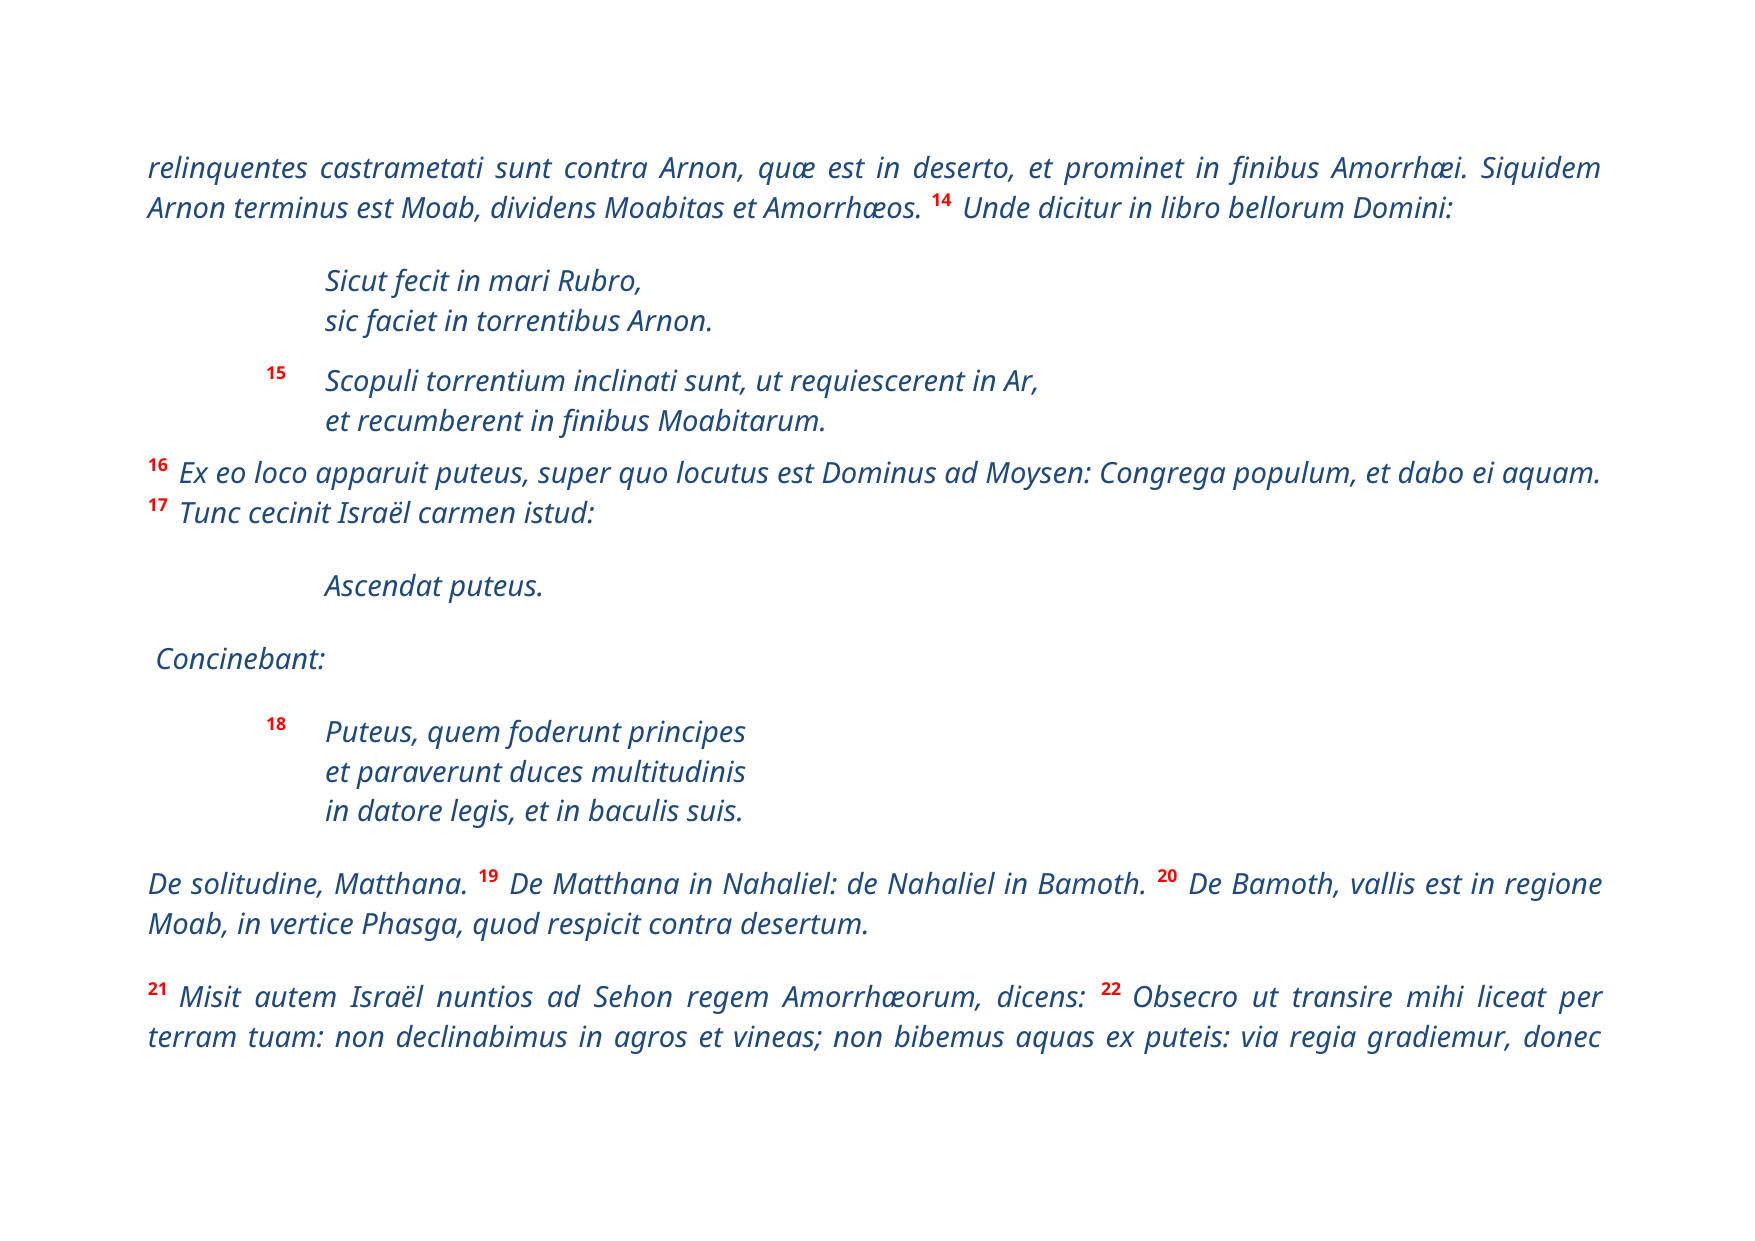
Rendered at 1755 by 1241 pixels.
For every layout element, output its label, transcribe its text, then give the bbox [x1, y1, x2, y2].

text 21 Misit autem Israël nuntios ad Sehon regem Amorrhæorum, dicens: 22 Obsecro ut transire mihi liceat per terram tuam: non declinabimus in agros et vineas; non bibemus aquas ex puteis: via regia gradiemur, donec [148, 976, 1606, 1056]
text 16 Ex eo loco apparuit puteus, super quo locutus est Dominus ad Moysen: Congrega populum, et dabo ei aquam. 17 Tunc cecinit Israël carmen istud: [148, 452, 1606, 532]
text 18 Puteus, quem foderunt principes et paraverunt duces multitudinis in datore legis, et in baculis suis. [266, 711, 1488, 830]
text Sicut fecit in mari Rubro, sic faciet in torrentibus Arnon. [266, 260, 1488, 340]
text De solitudine, Matthana. 19 De Matthana in Nahaliel: de Nahaliel in Bamoth. 20 De Bamoth, vallis est in regione Moab, in vertice Phasga, quod respicit contra desertum. [148, 864, 1606, 943]
text relinquentes castrametati sunt contra Arnon, quæ est in deserto, et prominet in finibus Amorrhæi. Siquidem Arnon terminus est Moab, dividens Moabitas et Amorrhæos. 14 Unde dicitur in libro bellorum Domini: [148, 148, 1606, 227]
text Concinebant: [148, 638, 1606, 678]
text Ascendat puteus. [266, 565, 1488, 605]
text 15 Scopuli torrentium inclinati sunt, ut requiescerent in Ar, et recumberent in finibus Moabitarum. [266, 361, 1488, 440]
